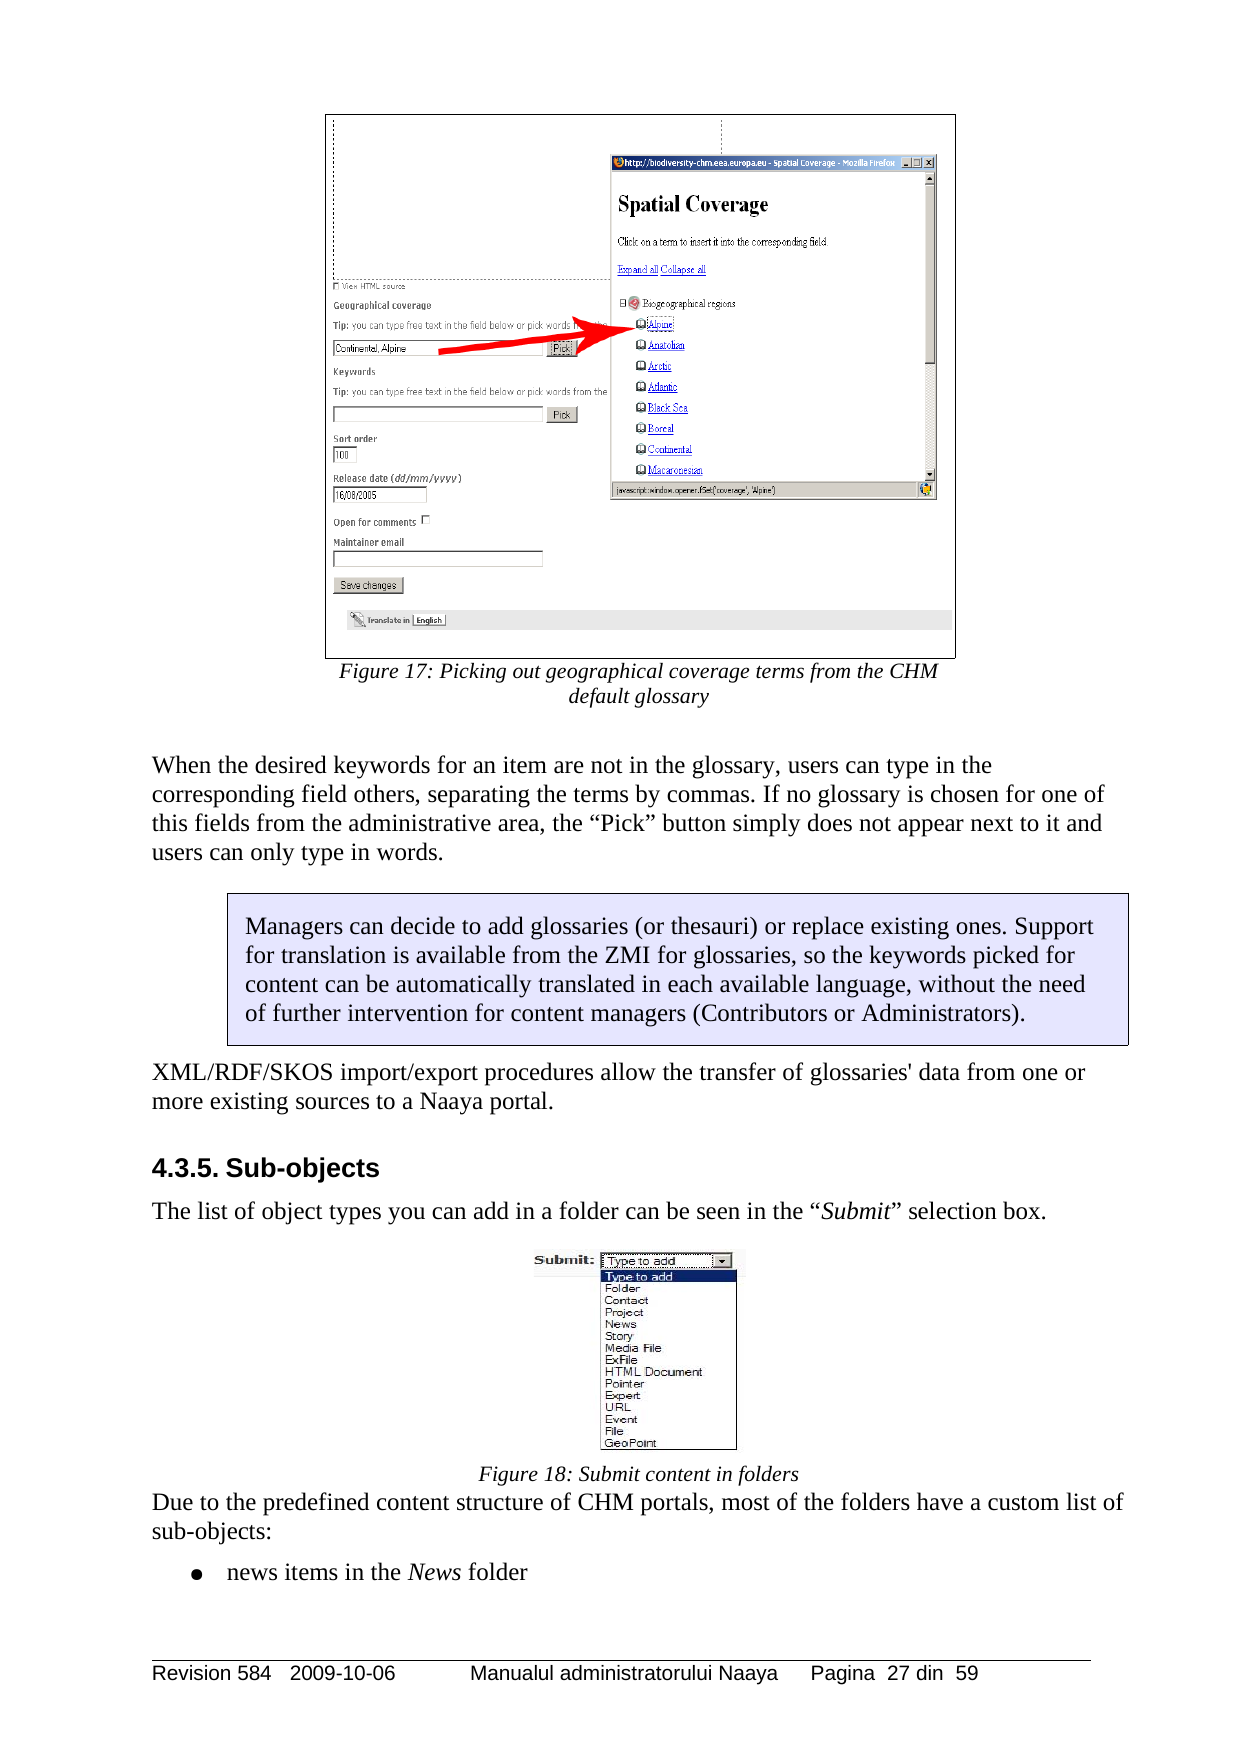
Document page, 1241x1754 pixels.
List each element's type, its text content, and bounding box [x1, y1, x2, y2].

text XML/RDF/SKOS import/export procedures allow the transfer of glossaries' data from one or more existing sources to a Naaya portal. [152, 1057, 1128, 1115]
text The list of object types you can add in a folder can be seen in the “Submit” selection box. [152, 1196, 1128, 1225]
list news items in the News folder [189, 1557, 1128, 1586]
text Due to the predefined content structure of CHM portals, most of the folders have a custom list of sub-objects: [152, 1236, 1128, 1545]
picture [533, 1249, 746, 1462]
text Managers can decide to add glossaries (or thesauri) or replace existing ones. Support for translation is available from the ZMI for glossaries, so the keywords picked for content can be automatically translated in each available language, without the need of further intervention for content managers (Contributors or Administrators). [228, 894, 1128, 1045]
text Figure 17: Picking out geographical coverage terms from the CHM default glossary [324, 115, 955, 709]
text When the desired keywords for an item are not in the glossary, users can type in the corresponding field others, separating the terms by commas. If no glossary is chosen for one of this fields from the administrative area, the “Pick” button simply does not appear next to it and users can only type in words. [152, 750, 1128, 866]
subtitle Sub-objects [152, 1152, 1128, 1183]
text Figure 18: Submit content in folders [457, 1249, 823, 1487]
